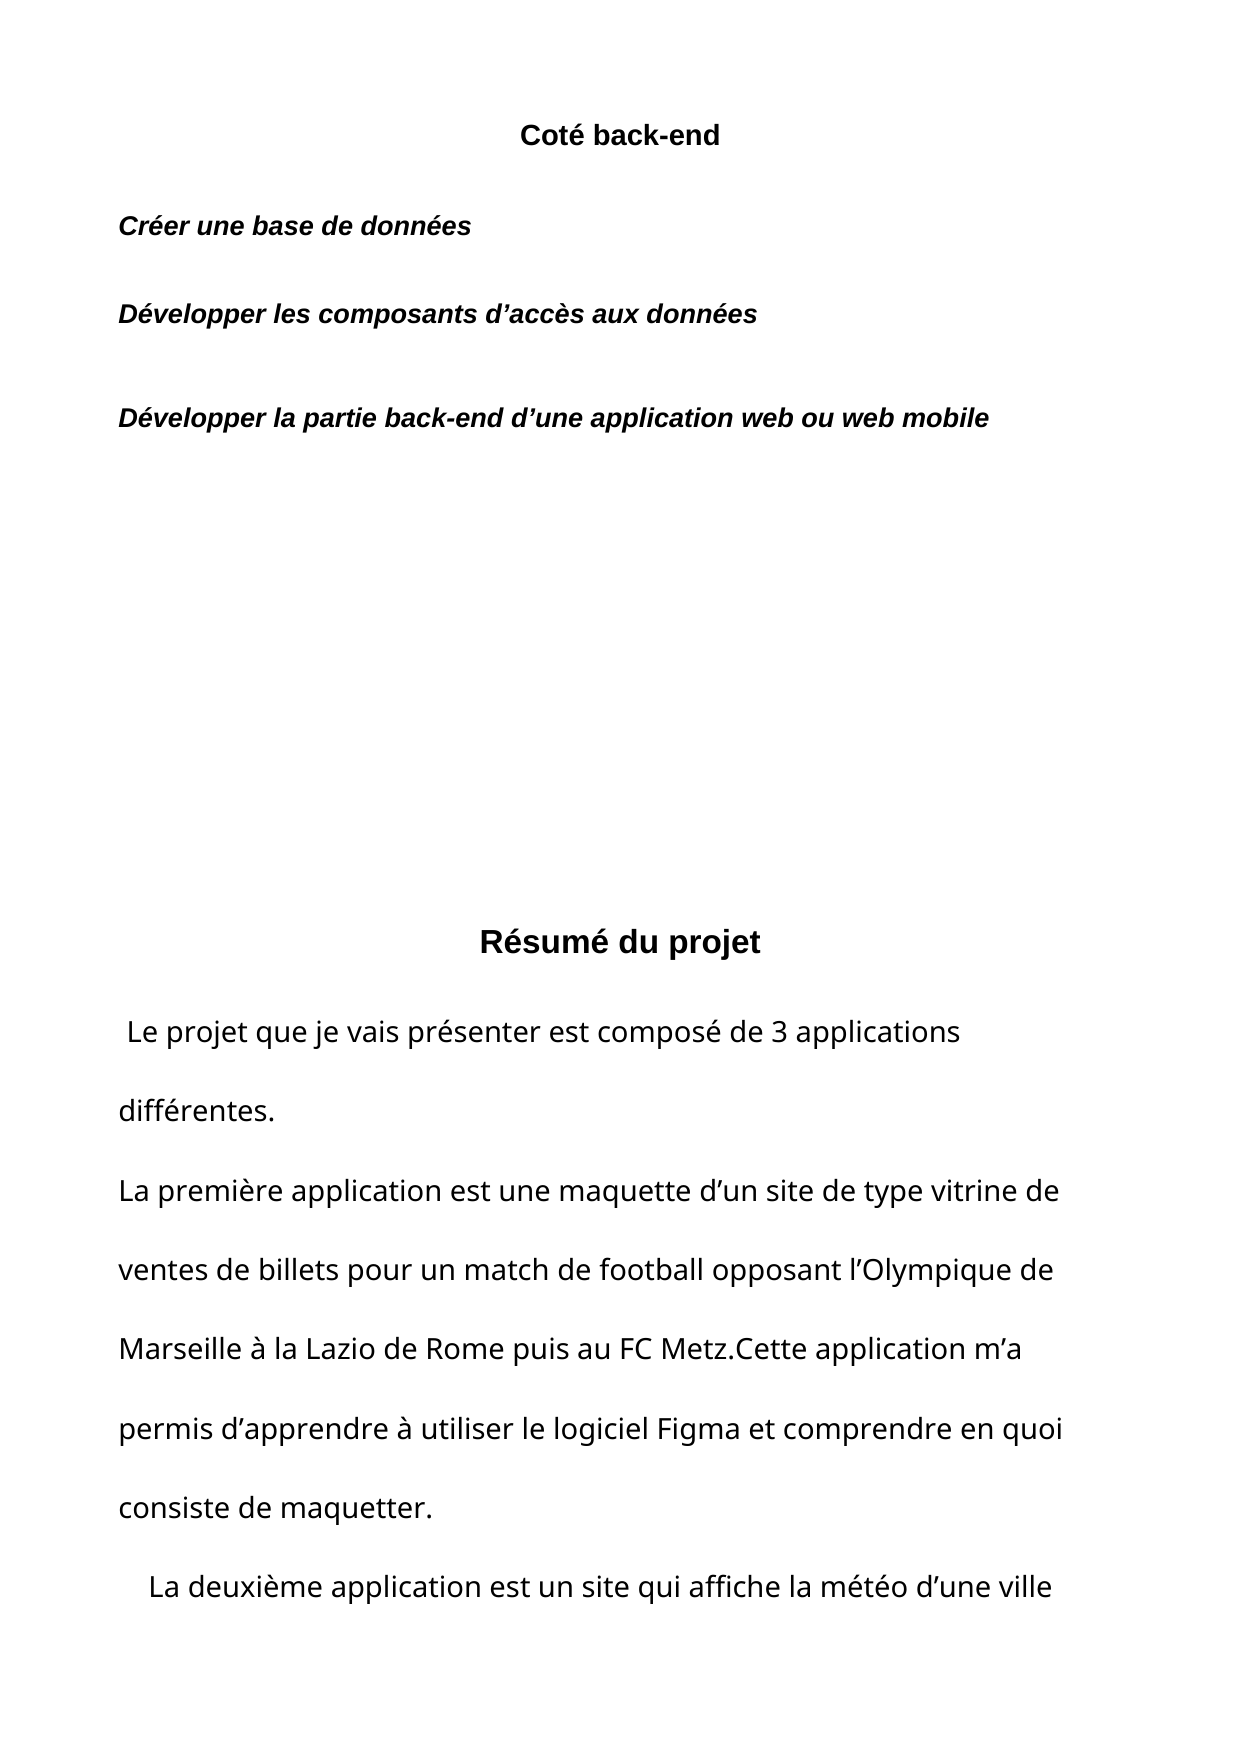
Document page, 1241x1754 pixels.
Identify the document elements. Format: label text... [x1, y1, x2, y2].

text Le projet que je vais présenter est composé de 3 applications différentes. [118, 1011, 1122, 1130]
subtitle Coté back-end [118, 118, 1122, 152]
subtitle Développer la partie back-end d’une application web ou web mobile [118, 402, 1122, 433]
text La première application est une maquette d’un site de type vitrine de ventes de billets pour un match de football opposant l’Olympique de Marseille à la Lazio de Rome puis au FC Metz.Cette application m’a permis d’apprendre à utiliser le logiciel Figma et comprendre en quoi consiste de maquetter. [118, 1170, 1122, 1527]
subtitle Créer une base de données [118, 210, 1122, 241]
text La deuxième application est un site qui affiche la météo d’une ville [118, 1567, 1122, 1606]
subtitle Résumé du projet [118, 922, 1122, 960]
subtitle Développer les composants d’accès aux données [118, 298, 1122, 329]
